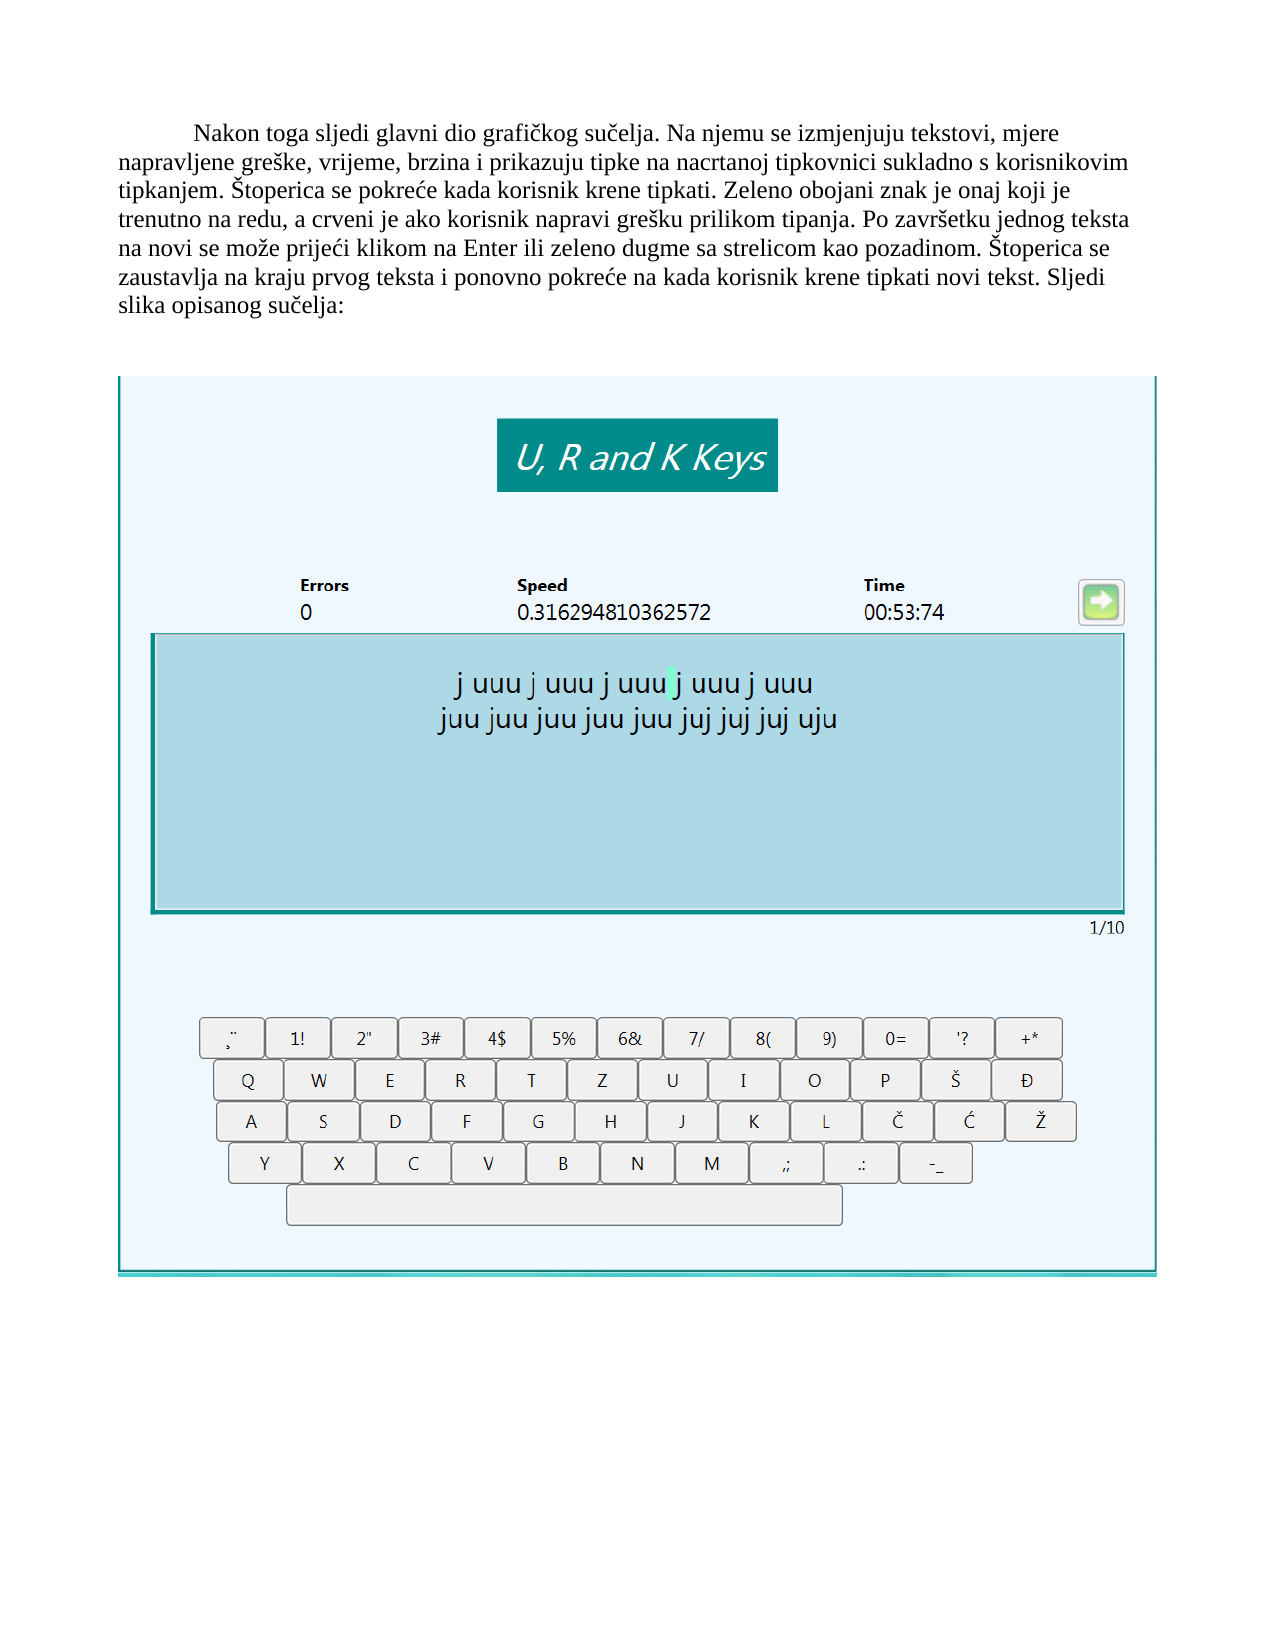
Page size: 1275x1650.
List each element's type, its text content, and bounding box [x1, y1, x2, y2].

text Nakon toga sljedi glavni dio grafičkog sučelja. Na njemu se izmjenjuju tekstovi, mjere napravljene greške, vrijeme, brzina i prikazuju tipke na nacrtanoj tipkovnici sukladno s korisnikovim tipkanjem. Štoperica se pokreće kada korisnik krene tipkati. Zeleno obojani znak je onaj koji je trenutno na redu, a crveni je ako korisnik napravi grešku prilikom tipanja. Po završetku jednog teksta na novi se može prijeći klikom na Enter ili zeleno dugme sa strelicom kao pozadinom. Štoperica se zaustavlja na kraju prvog teksta i ponovno pokreće na kada korisnik krene tipkati novi tekst. Sljedi slika opisanog sučelja: [118, 118, 1157, 319]
picture [118, 376, 1157, 1277]
